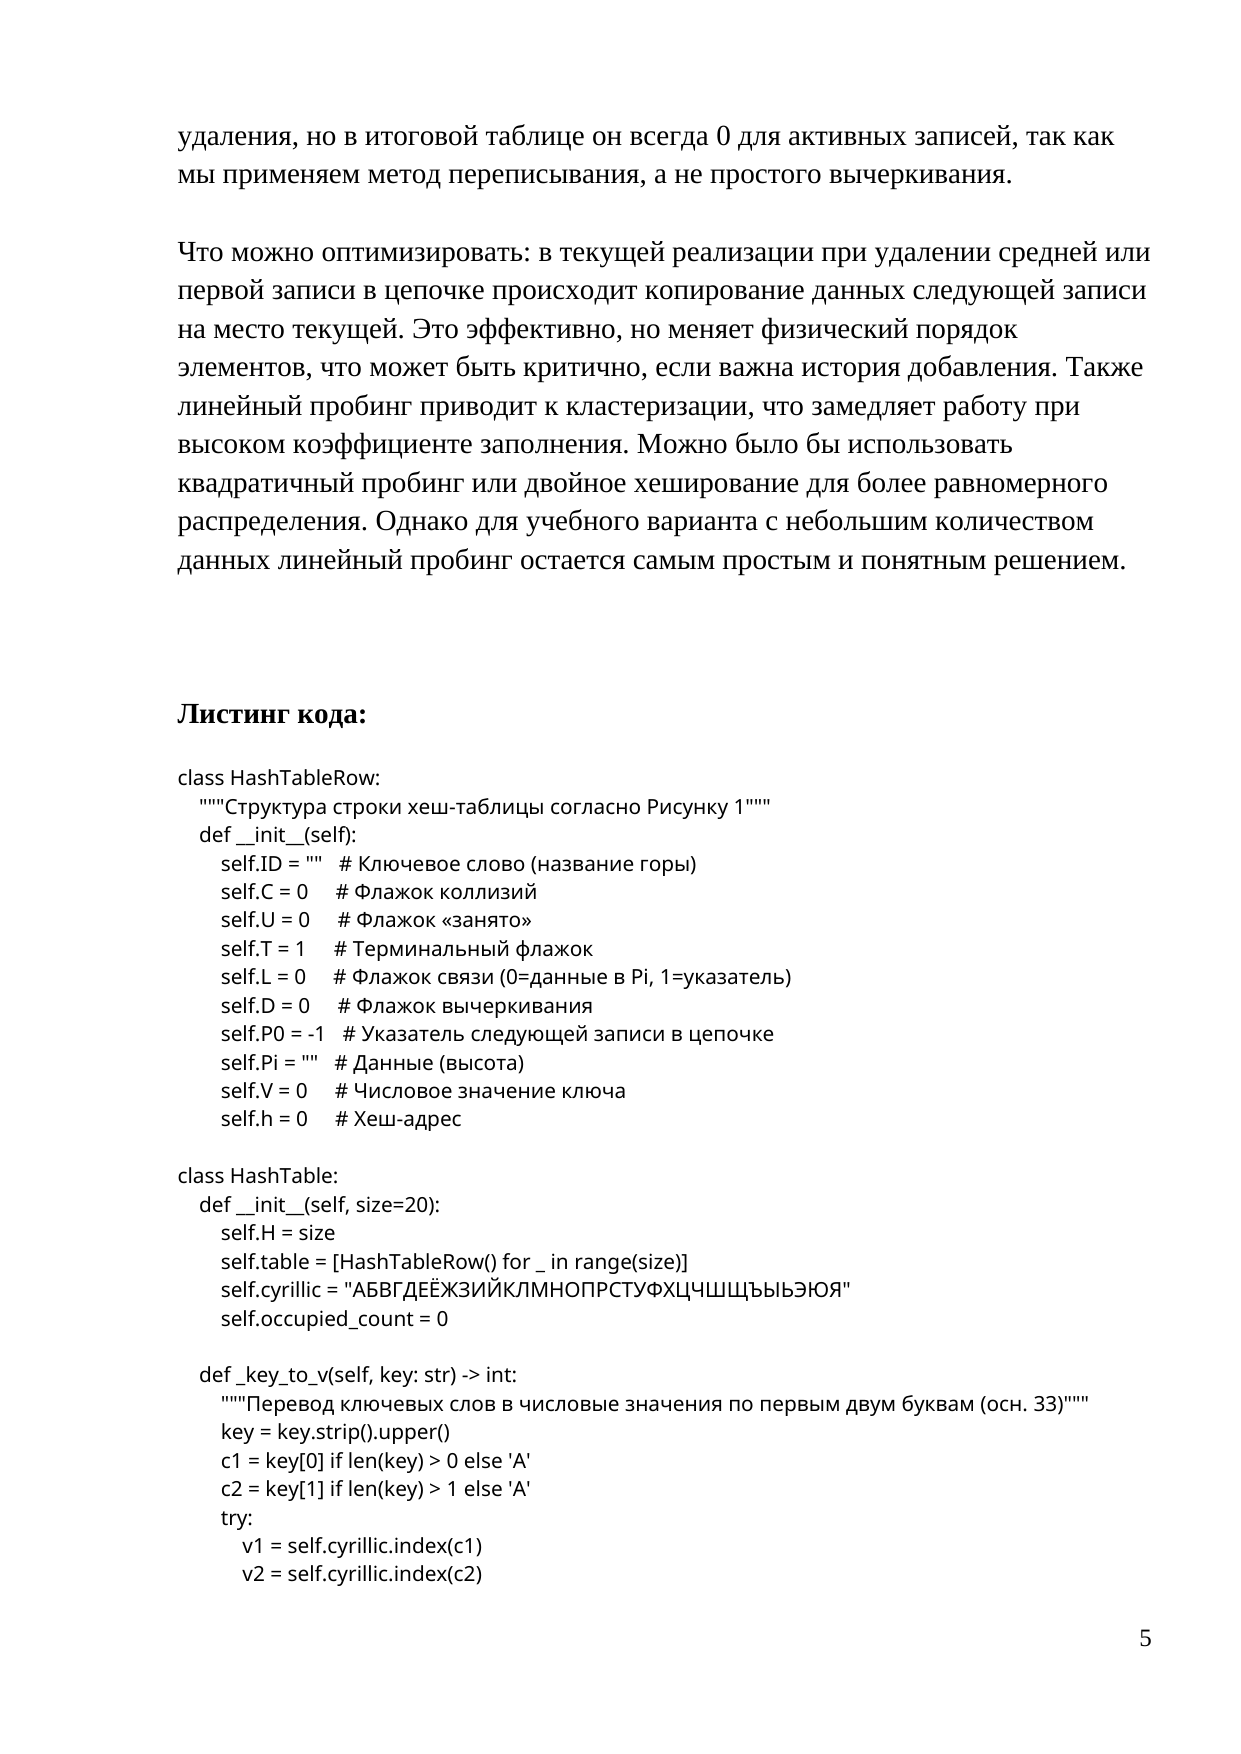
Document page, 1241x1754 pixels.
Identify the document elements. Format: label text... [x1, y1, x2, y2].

text key = key.strip().upper() [177, 1417, 1152, 1446]
text Что можно оптимизировать: в текущей реализации при удалении средней или первой записи в цепочке происходит копирование данных следующей записи на место текущей. Это эффективно, но меняет физический порядок элементов, что может быть критично, если важна история добавления. Также линейный пробинг приводит к кластеризации, что замедляет работу при высоком коэффициенте заполнения. Можно было бы использовать квадратичный пробинг или двойное хеширование для более равномерного распределения. Однако для учебного варианта с небольшим количеством данных линейный пробинг остается самым простым и понятным решением. [177, 234, 1152, 576]
text def _key_to_v(self, key: str) -> int: [177, 1361, 1152, 1389]
text self.h = 0 # Хеш-адрес [177, 1104, 1152, 1133]
text def __init__(self, size=20): [177, 1190, 1152, 1218]
text self.L = 0 # Флажок связи (0=данные в Pi, 1=указатель) [177, 962, 1152, 991]
text self.V = 0 # Числовое значение ключа [177, 1076, 1152, 1104]
text """Структура строки хеш-таблицы согласно Рисунку 1""" [177, 792, 1152, 820]
text self.occupied_count = 0 [177, 1304, 1152, 1332]
text self.ID = "" # Ключевое слово (название горы) [177, 849, 1152, 877]
text def __init__(self): [177, 820, 1152, 849]
text self.H = size [177, 1218, 1152, 1247]
text self.table = [HashTableRow() for _ in range(size)] [177, 1247, 1152, 1275]
text self.cyrillic = "АБВГДЕЁЖЗИЙКЛМНОПРСТУФХЦЧШЩЪЫЬЭЮЯ" [177, 1275, 1152, 1304]
text """Перевод ключевых слов в числовые значения по первым двум буквам (осн. 33)""" [177, 1389, 1152, 1417]
text c1 = key[0] if len(key) > 0 else 'А' [177, 1446, 1152, 1474]
text self.T = 1 # Терминальный флажок [177, 934, 1152, 962]
text class HashTable: [177, 1161, 1152, 1190]
text self.D = 0 # Флажок вычеркивания [177, 991, 1152, 1019]
text удаления, но в итоговой таблице он всегда 0 для активных записей, так как мы применяем метод переписывания, а не простого вычеркивания. [177, 118, 1152, 190]
text v1 = self.cyrillic.index(c1) [177, 1531, 1152, 1559]
text self.C = 0 # Флажок коллизий [177, 877, 1152, 906]
text v2 = self.cyrillic.index(c2) [177, 1559, 1152, 1588]
text c2 = key[1] if len(key) > 1 else 'А' [177, 1474, 1152, 1503]
text class HashTableRow: [177, 763, 1152, 792]
text self.P0 = -1 # Указатель следующей записи в цепочке [177, 1019, 1152, 1048]
text self.Pi = "" # Данные (высота) [177, 1048, 1152, 1076]
text self.U = 0 # Флажок «занято» [177, 906, 1152, 934]
text try: [177, 1503, 1152, 1531]
text Листинг кода: [177, 696, 1152, 730]
